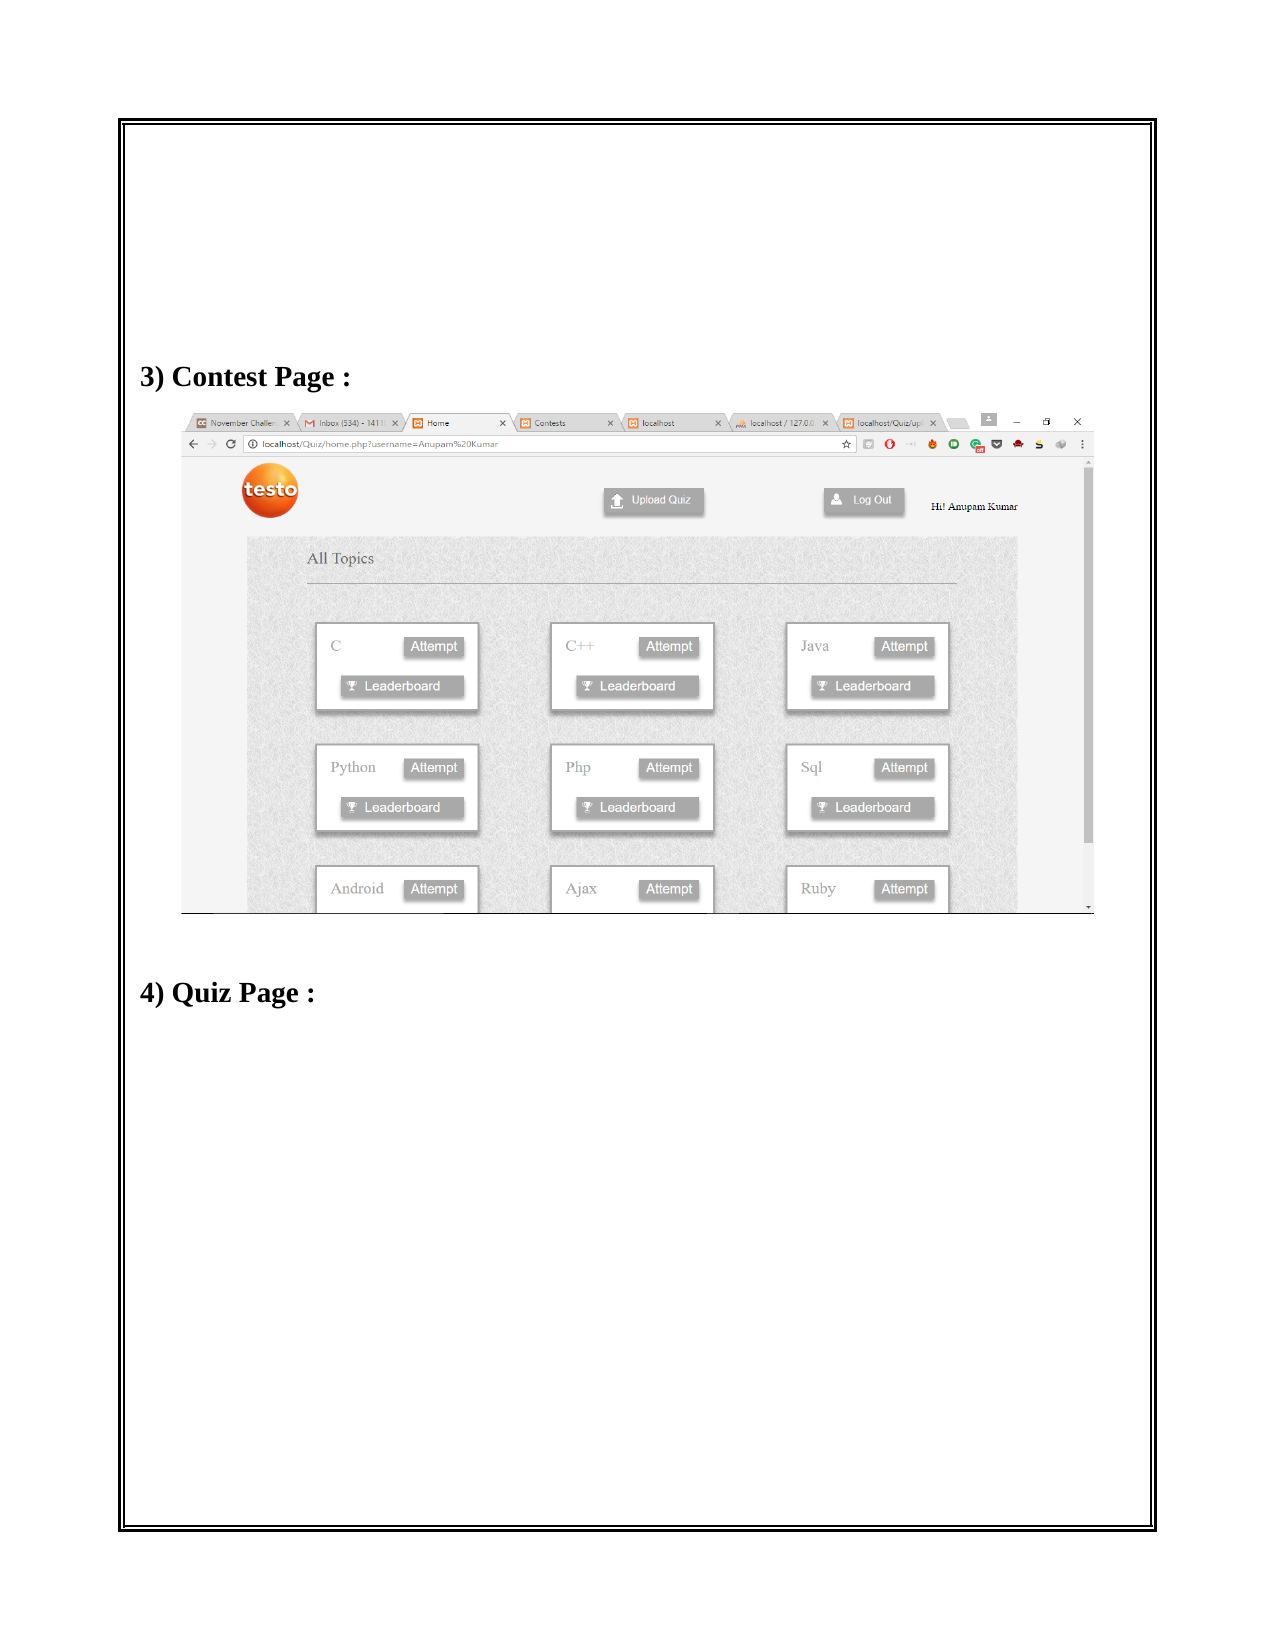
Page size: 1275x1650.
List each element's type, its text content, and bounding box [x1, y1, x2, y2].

text 4) Quiz Page : [140, 975, 1135, 1008]
picture [181, 413, 1094, 914]
text 3) Contest Page : [140, 359, 1135, 393]
